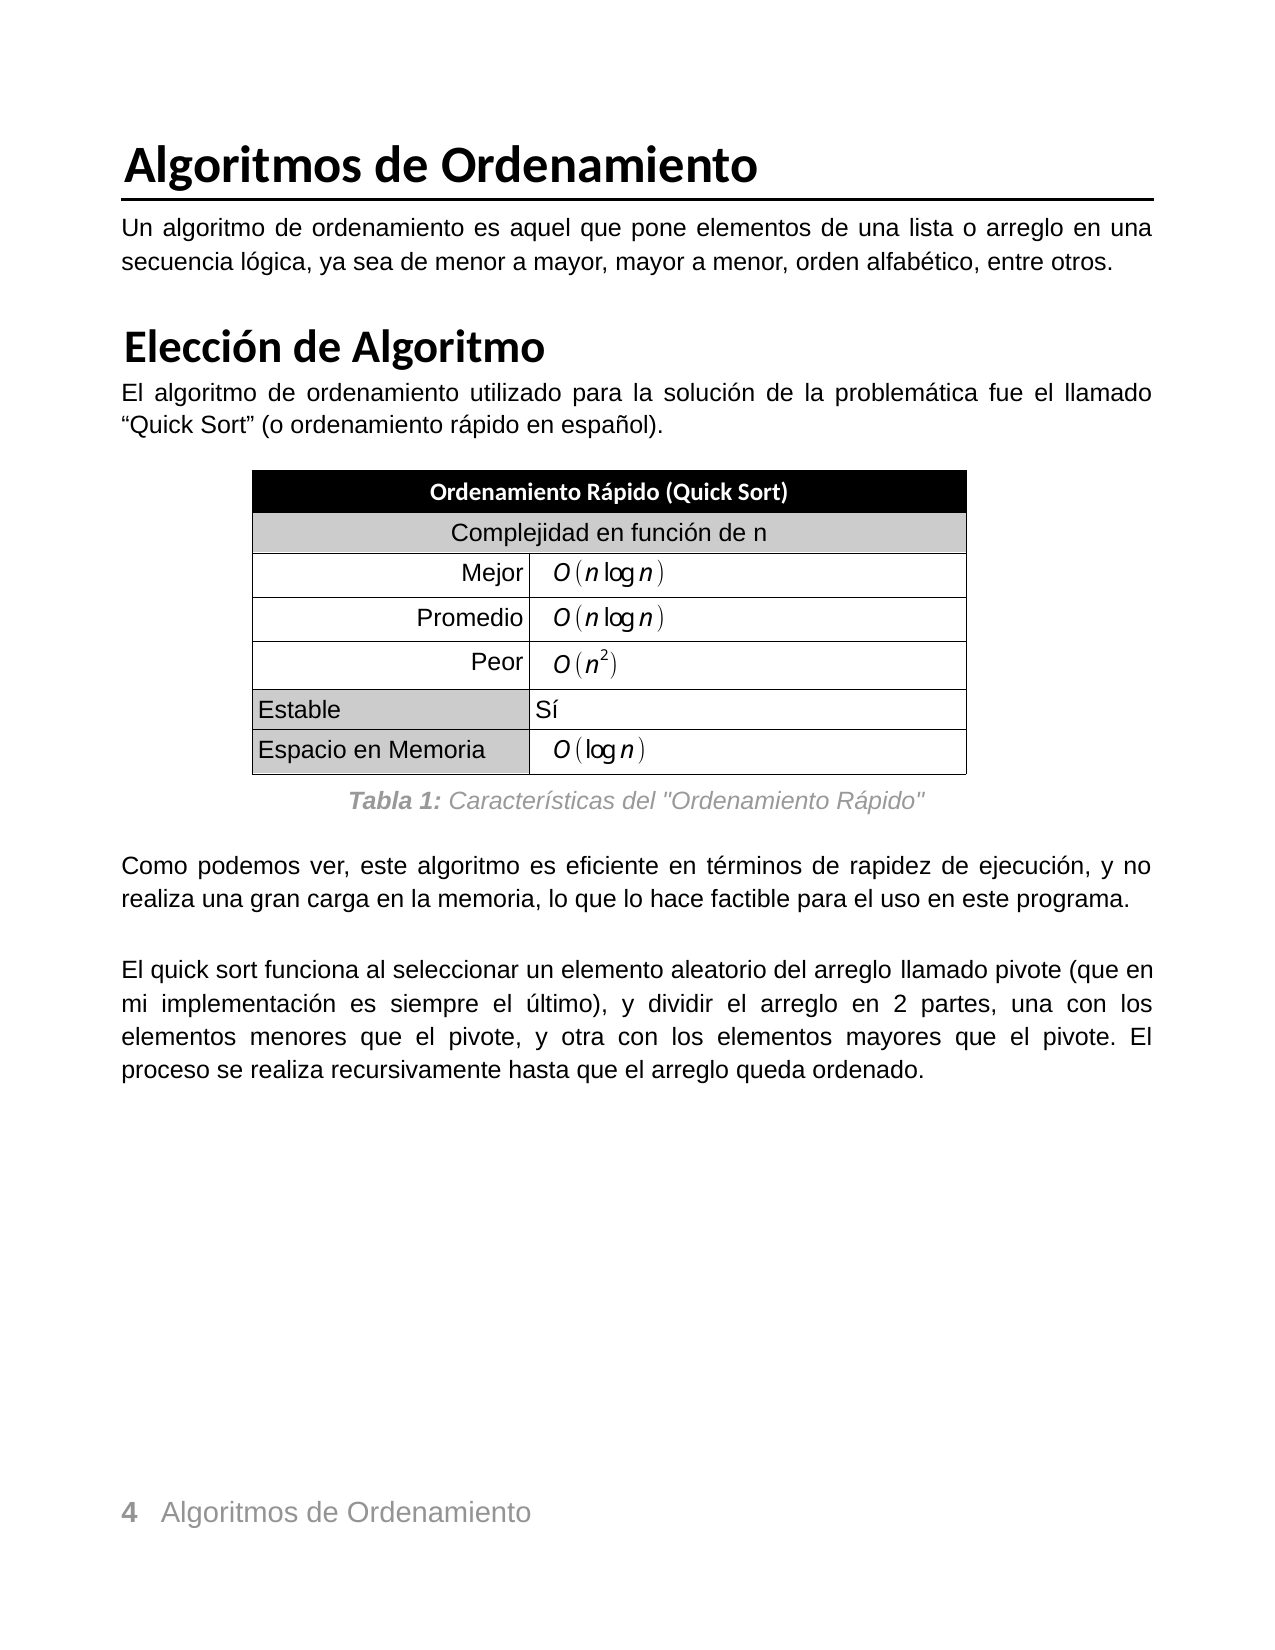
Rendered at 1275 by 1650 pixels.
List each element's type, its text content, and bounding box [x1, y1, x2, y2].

table_cell Estable [253, 690, 529, 729]
table_cell Espacio en Memoria [253, 730, 529, 773]
text Un algoritmo de ordenamiento es aquel que pone elementos de una lista o arreglo en una secuencia lógica, ya sea de menor a mayor, mayor a menor, orden alfabético, entre otros. [121, 213, 1154, 275]
table_cell Mejor [253, 554, 529, 597]
table_cell Complejidad en función de n [253, 513, 966, 552]
table_cell [530, 642, 966, 689]
subtitle Algoritmos de Ordenamiento [121, 128, 1154, 198]
text El quick sort funciona al seleccionar un elemento aleatorio del arreglo llamado pivote (que en mi implementación es siempre el último), y dividir el arreglo en 2 partes, una con los elementos menores que el pivote, y otra con los elementos mayores que el pivote. El proceso se realiza recursivamente hasta que el arreglo queda ordenado. [121, 956, 1154, 1083]
text El algoritmo de ordenamiento utilizado para la solución de la problemática fue el llamado “Quick Sort” (o ordenamiento rápido en español). [121, 377, 1154, 439]
table_cell [530, 554, 966, 597]
table_cell Promedio [253, 598, 529, 641]
text Tabla 1: Características del "Ordenamiento Rápido" [121, 786, 1154, 815]
table_cell [530, 730, 966, 773]
table_header Ordenamiento Rápido (Quick Sort) [253, 471, 966, 512]
table_cell [530, 598, 966, 641]
text Como podemos ver, este algoritmo es eficiente en términos de rapidez de ejecución, y no realiza una gran carga en la memoria, lo que lo hace factible para el uso en este programa. [121, 851, 1154, 913]
subtitle Elección de Algoritmo [121, 315, 1154, 377]
table_cell Sí [530, 690, 966, 729]
table_cell Peor [253, 642, 529, 689]
